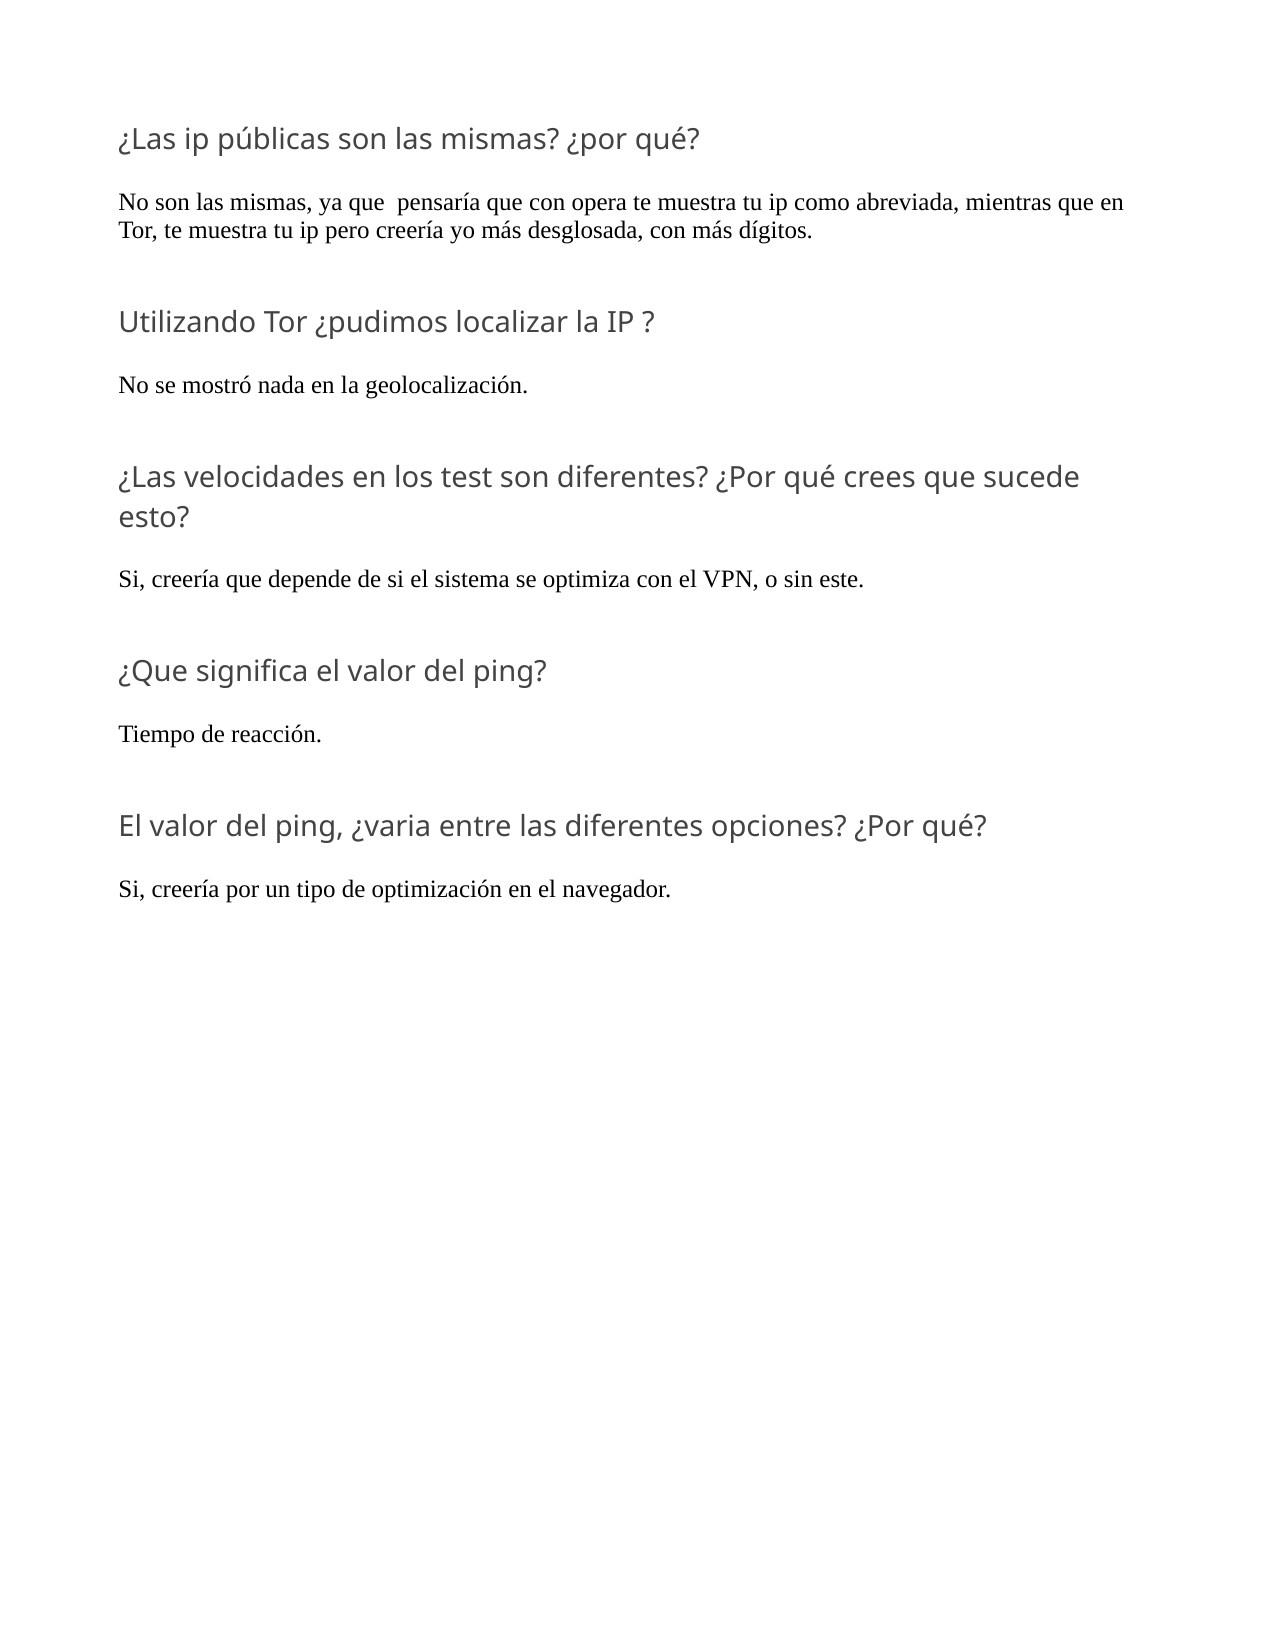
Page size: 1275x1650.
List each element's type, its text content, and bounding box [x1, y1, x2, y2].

text Utilizando Tor ¿pudimos localizar la IP ? [118, 302, 1157, 341]
text El valor del ping, ¿varia entre las diferentes opciones? ¿Por qué? [118, 805, 1157, 845]
text No se mostró nada en la geolocalización. [118, 370, 1157, 399]
text ¿Que significa el valor del ping? [118, 651, 1157, 690]
text Si, creería que depende de si el sistema se optimiza con el VPN, o sin este. [118, 564, 1157, 593]
text ¿Las ip públicas son las mismas? ¿por qué? [118, 118, 1157, 158]
text ¿Las velocidades en los test son diferentes? ¿Por qué crees que sucede esto? [118, 456, 1157, 536]
text Tiempo de reacción. [118, 719, 1157, 748]
text Si, creería por un tipo de optimización en el navegador. [118, 874, 1157, 902]
text No son las mismas, ya que pensaría que con opera te muestra tu ip como abreviada, mientras que en Tor, te muestra tu ip pero creería yo más desglosada, con más dígitos. [118, 187, 1157, 244]
